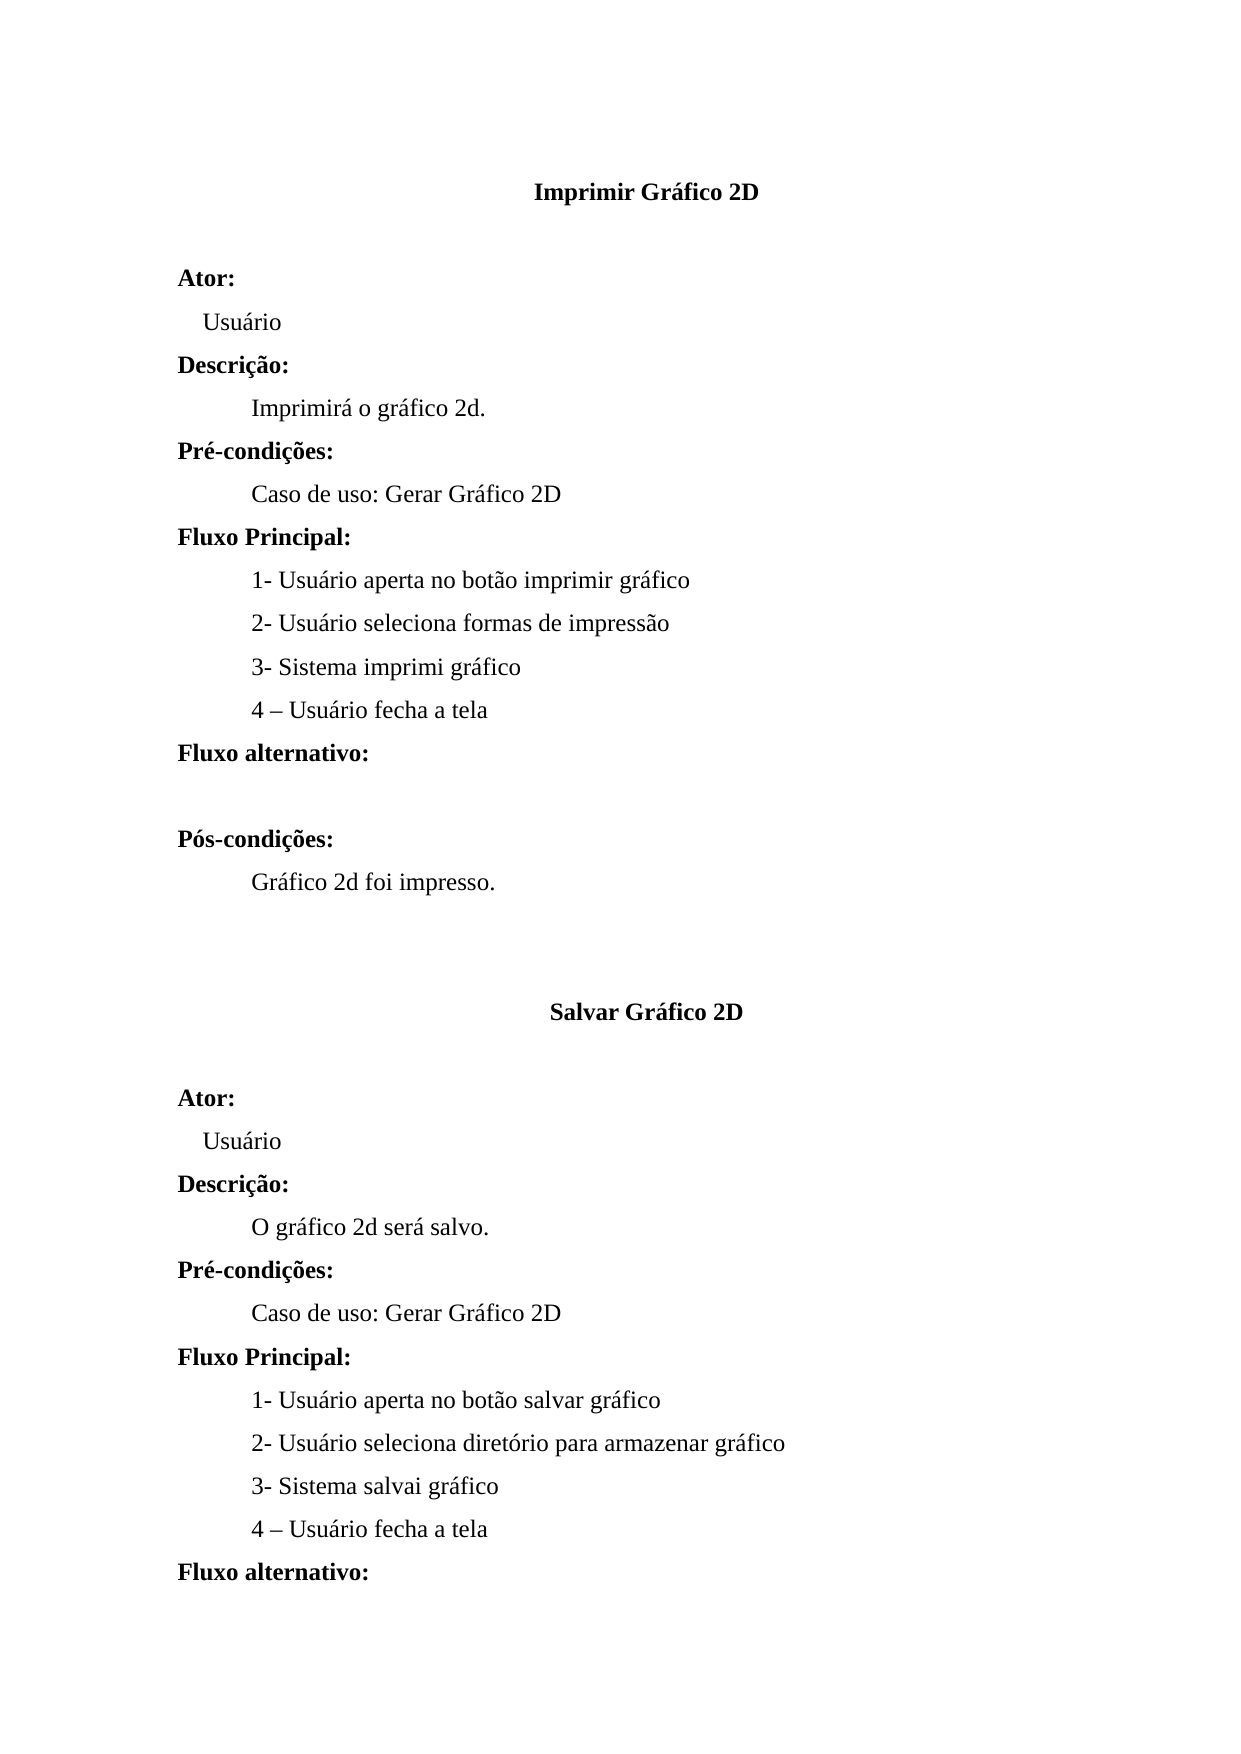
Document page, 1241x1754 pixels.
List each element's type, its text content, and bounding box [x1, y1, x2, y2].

text Descrição: [177, 350, 1122, 378]
text Imprimir Gráfico 2D [177, 177, 1122, 206]
text Gráfico 2d foi impresso. [177, 867, 1122, 896]
text Pós-condições: [177, 824, 1122, 853]
text Fluxo alternativo: [177, 738, 1122, 767]
text Caso de uso: Gerar Gráfico 2D [177, 479, 1122, 508]
text Fluxo Principal: [177, 1342, 1122, 1370]
text Fluxo alternativo: [177, 1557, 1122, 1586]
text 4 – Usuário fecha a tela [177, 1514, 1122, 1543]
text 1- Usuário aperta no botão imprimir gráfico [177, 565, 1122, 594]
text Usuário [177, 1126, 1122, 1155]
text 2- Usuário seleciona formas de impressão [177, 608, 1122, 637]
text 4 – Usuário fecha a tela [177, 695, 1122, 723]
text Ator: [177, 263, 1122, 292]
text Fluxo Principal: [177, 522, 1122, 551]
text 3- Sistema imprimi gráfico [177, 652, 1122, 680]
text O gráfico 2d será salvo. [177, 1212, 1122, 1241]
text Salvar Gráfico 2D [177, 997, 1122, 1025]
text Ator: [177, 1083, 1122, 1112]
text 2- Usuário seleciona diretório para armazenar gráfico [177, 1428, 1122, 1457]
text Pré-condições: [177, 436, 1122, 465]
text Usuário [177, 307, 1122, 335]
text Descrição: [177, 1169, 1122, 1198]
text 3- Sistema salvai gráfico [177, 1471, 1122, 1500]
text Pré-condições: [177, 1255, 1122, 1284]
text 1- Usuário aperta no botão salvar gráfico [177, 1385, 1122, 1413]
text Caso de uso: Gerar Gráfico 2D [177, 1298, 1122, 1327]
text Imprimirá o gráfico 2d. [177, 393, 1122, 422]
